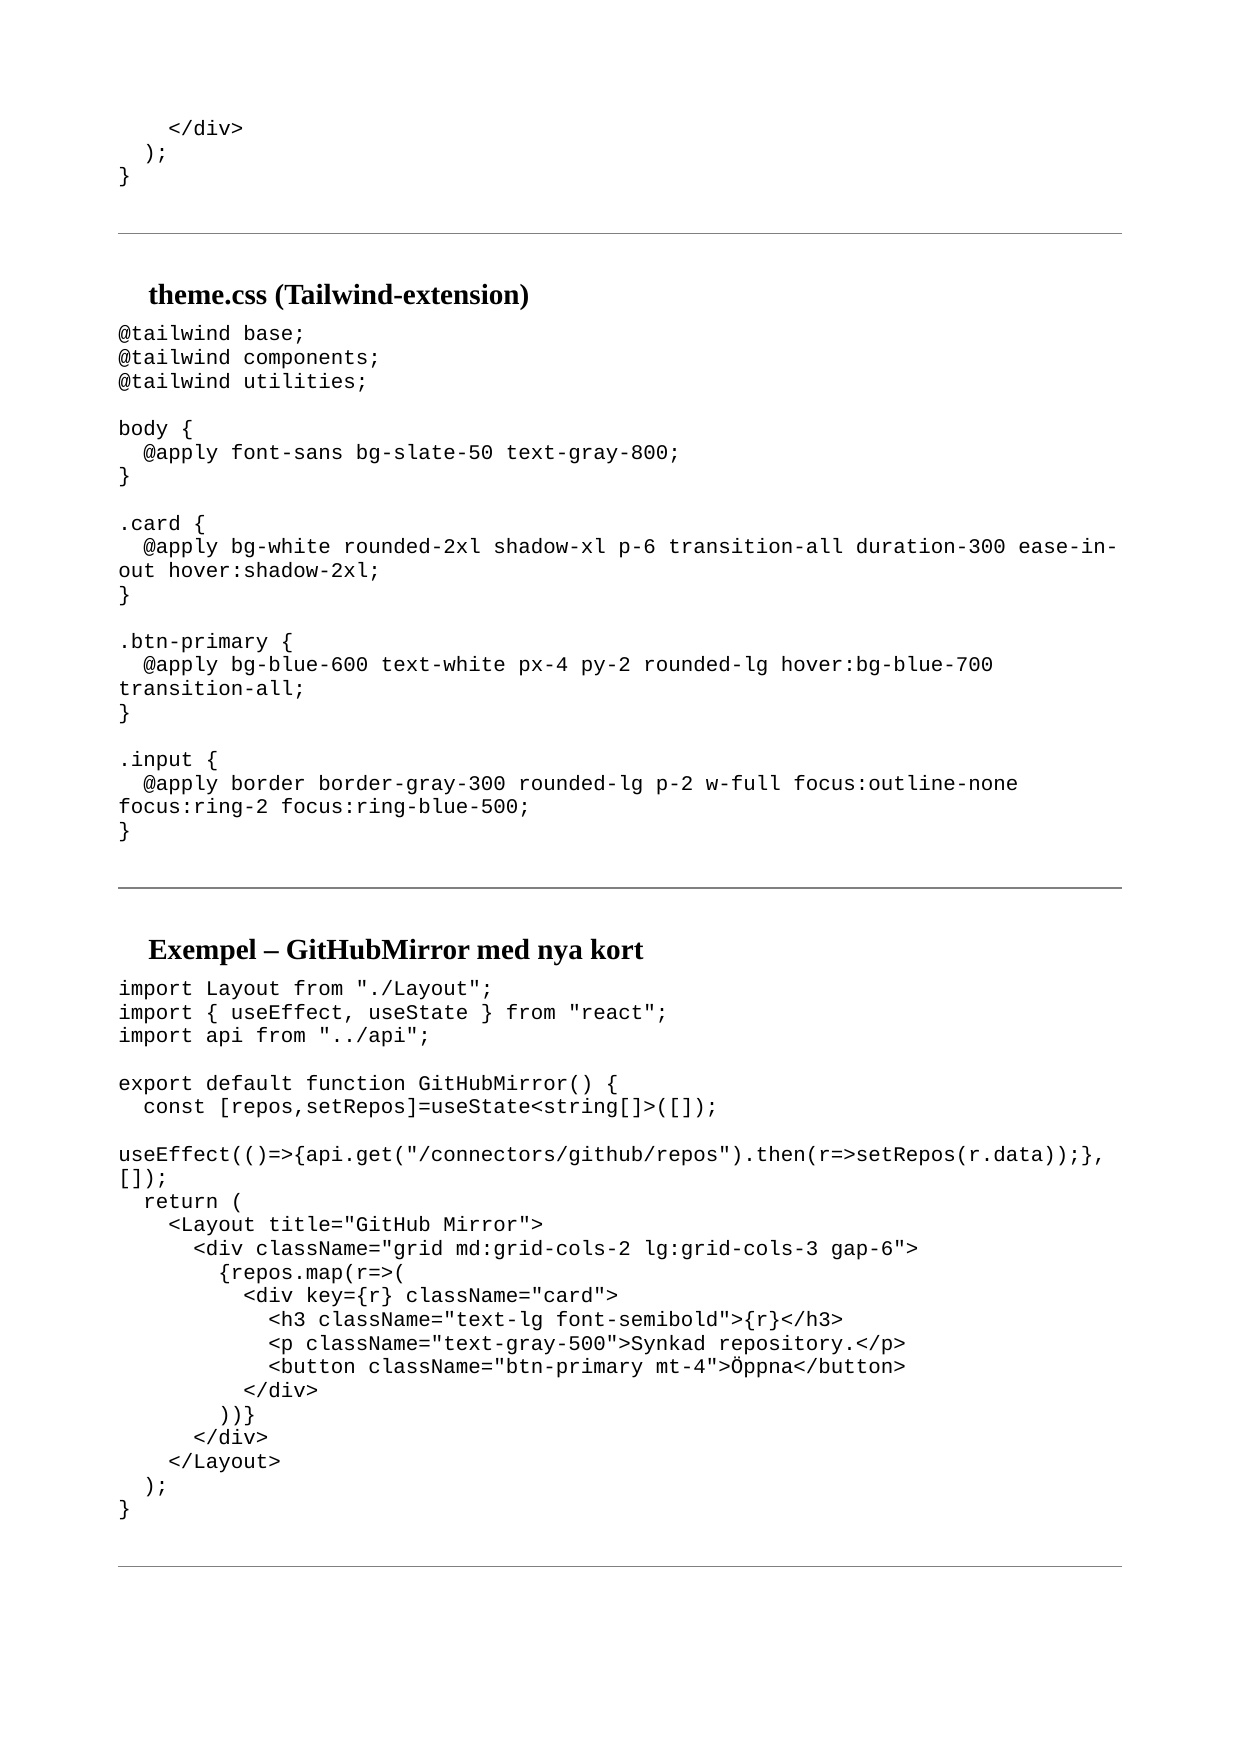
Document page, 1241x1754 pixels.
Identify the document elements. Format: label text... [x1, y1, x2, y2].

text <h3 className="text-lg font-semibold">{r}</h3> [118, 1309, 1122, 1333]
text } [118, 820, 1122, 844]
subtitle 💅 theme.css (Tailwind-extension) [118, 277, 1122, 311]
text @apply font-sans bg-slate-50 text-gray-800; [118, 442, 1122, 465]
text ); [118, 1474, 1122, 1498]
text </div> [118, 1427, 1122, 1451]
text body { [118, 418, 1122, 442]
text useEffect(()=>{api.get("/connectors/github/repos").then(r=>setRepos(r.data));},[]); [118, 1120, 1122, 1191]
text </div> [118, 1380, 1122, 1404]
text <p className="text-gray-500">Synkad repository.</p> [118, 1333, 1122, 1356]
text } [118, 1498, 1122, 1522]
text {repos.map(r=>( [118, 1262, 1122, 1285]
text <div className="grid md:grid-cols-2 lg:grid-cols-3 gap-6"> [118, 1238, 1122, 1262]
text import Layout from "./Layout"; [118, 978, 1122, 1002]
subtitle 🧠 Exempel – GitHubMirror med nya kort [118, 932, 1122, 966]
text import api from "../api"; [118, 1025, 1122, 1049]
text <div key={r} className="card"> [118, 1285, 1122, 1309]
text .input { [118, 749, 1122, 773]
text @tailwind components; [118, 347, 1122, 371]
text } [118, 702, 1122, 725]
text const [repos,setRepos]=useState<string[]>([]); [118, 1096, 1122, 1120]
text export default function GitHubMirror() { [118, 1073, 1122, 1096]
text } [118, 465, 1122, 489]
text .btn-primary { [118, 631, 1122, 654]
text <Layout title="GitHub Mirror"> [118, 1214, 1122, 1238]
text @apply border border-gray-300 rounded-lg p-2 w-full focus:outline-none focus:ring-2 focus:ring-blue-500; [118, 773, 1122, 820]
text } [118, 583, 1122, 607]
text </div> [118, 118, 1122, 142]
text } [118, 165, 1122, 189]
text @apply bg-blue-600 text-white px-4 py-2 rounded-lg hover:bg-blue-700 transition-all; [118, 654, 1122, 702]
text ))} [118, 1404, 1122, 1427]
text import { useEffect, useState } from "react"; [118, 1002, 1122, 1025]
text @tailwind base; [118, 323, 1122, 347]
text return ( [118, 1191, 1122, 1214]
text <button className="btn-primary mt-4">Öppna</button> [118, 1356, 1122, 1380]
text </Layout> [118, 1451, 1122, 1474]
text .card { [118, 513, 1122, 536]
text ); [118, 142, 1122, 165]
text @apply bg-white rounded-2xl shadow-xl p-6 transition-all duration-300 ease-in-out hover:shadow-2xl; [118, 536, 1122, 583]
text @tailwind utilities; [118, 371, 1122, 394]
